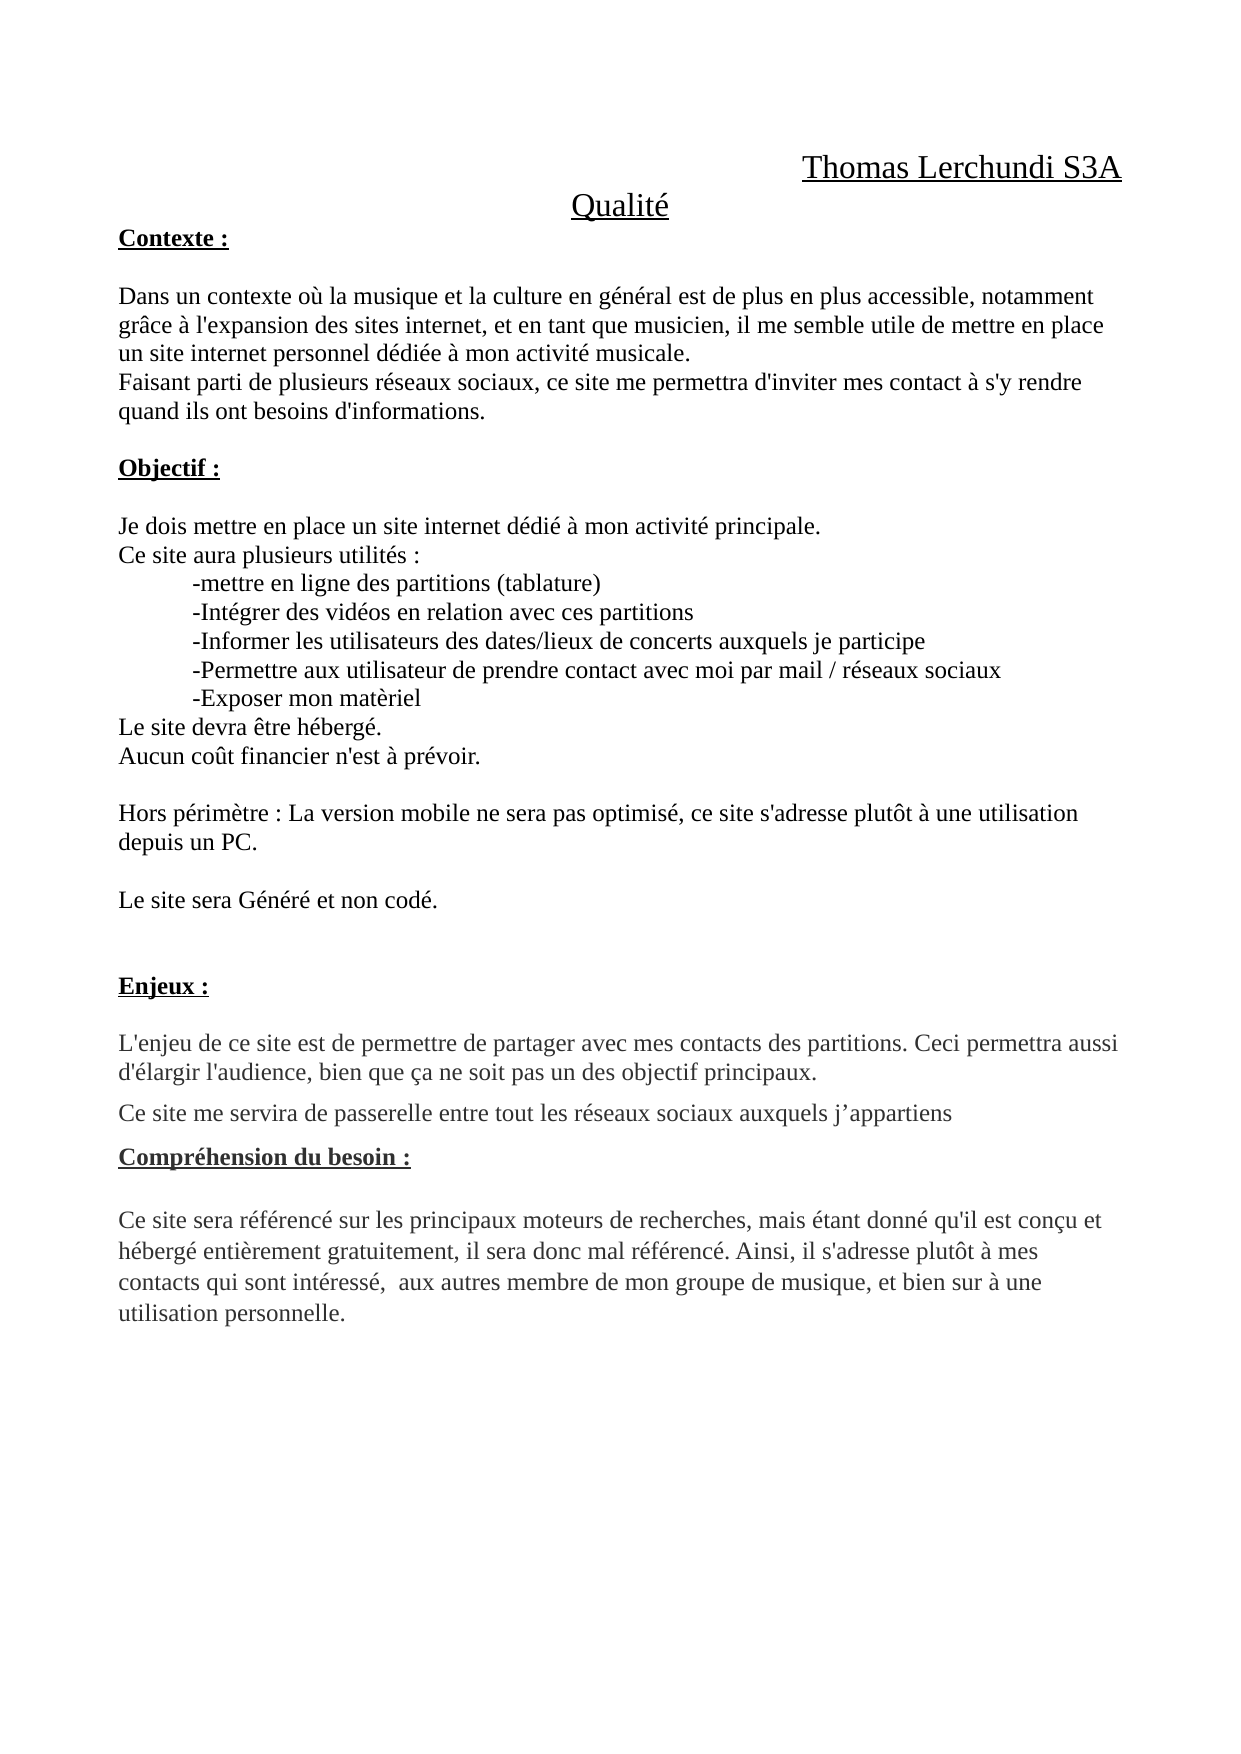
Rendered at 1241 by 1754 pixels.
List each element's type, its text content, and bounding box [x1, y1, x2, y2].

text Contexte : [118, 223, 1122, 252]
text Objectif : [118, 453, 1122, 482]
text Qualité [118, 185, 1122, 223]
text Le site devra être hébergé. [118, 712, 1122, 741]
text Ce site aura plusieurs utilités : [118, 540, 1122, 568]
text -Informer les utilisateurs des dates/lieux de concerts auxquels je participe [118, 626, 1122, 655]
text Dans un contexte où la musique et la culture en général est de plus en plus accessible, notamment grâce à l'expansion des sites internet, et en tant que musicien, il me semble utile de mettre en place un site internet personnel dédiée à mon activité musicale. [118, 281, 1122, 367]
text L'enjeu de ce site est de permettre de partager avec mes contacts des partitions. Ceci permettra aussi d'élargir l'audience, bien que ça ne soit pas un des objectif principaux. [118, 1028, 1122, 1086]
text Aucun coût financier n'est à prévoir. [118, 741, 1122, 770]
text -mettre en ligne des partitions (tablature) [118, 568, 1122, 597]
text Compréhension du besoin : [118, 1140, 1122, 1171]
text Hors périmètre : La version mobile ne sera pas optimisé, ce site s'adresse plutôt à une utilisation depuis un PC. [118, 798, 1122, 856]
text -Permettre aux utilisateur de prendre contact avec moi par mail / réseaux sociaux [118, 655, 1122, 683]
text Faisant parti de plusieurs réseaux sociaux, ce site me permettra d'inviter mes contact à s'y rendre quand ils ont besoins d'informations. [118, 367, 1122, 425]
text Ce site me servira de passerelle entre tout les réseaux sociaux auxquels j’appartiens [118, 1098, 1122, 1127]
text -Exposer mon matèriel [118, 683, 1122, 712]
text Je dois mettre en place un site internet dédié à mon activité principale. [118, 511, 1122, 540]
text Ce site sera référencé sur les principaux moteurs de recherches, mais étant donné qu'il est conçu et hébergé entièrement gratuitement, il sera donc mal référencé. Ainsi, il s'adresse plutôt à mes contacts qui sont intéressé, aux autres membre de mon groupe de musique, et bien sur à une utilisation personnelle. [118, 1202, 1122, 1327]
text Le site sera Généré et non codé. [118, 885, 1122, 913]
text Thomas Lerchundi S3A [118, 147, 1122, 185]
text Enjeux : [118, 971, 1122, 1000]
text -Intégrer des vidéos en relation avec ces partitions [118, 597, 1122, 626]
